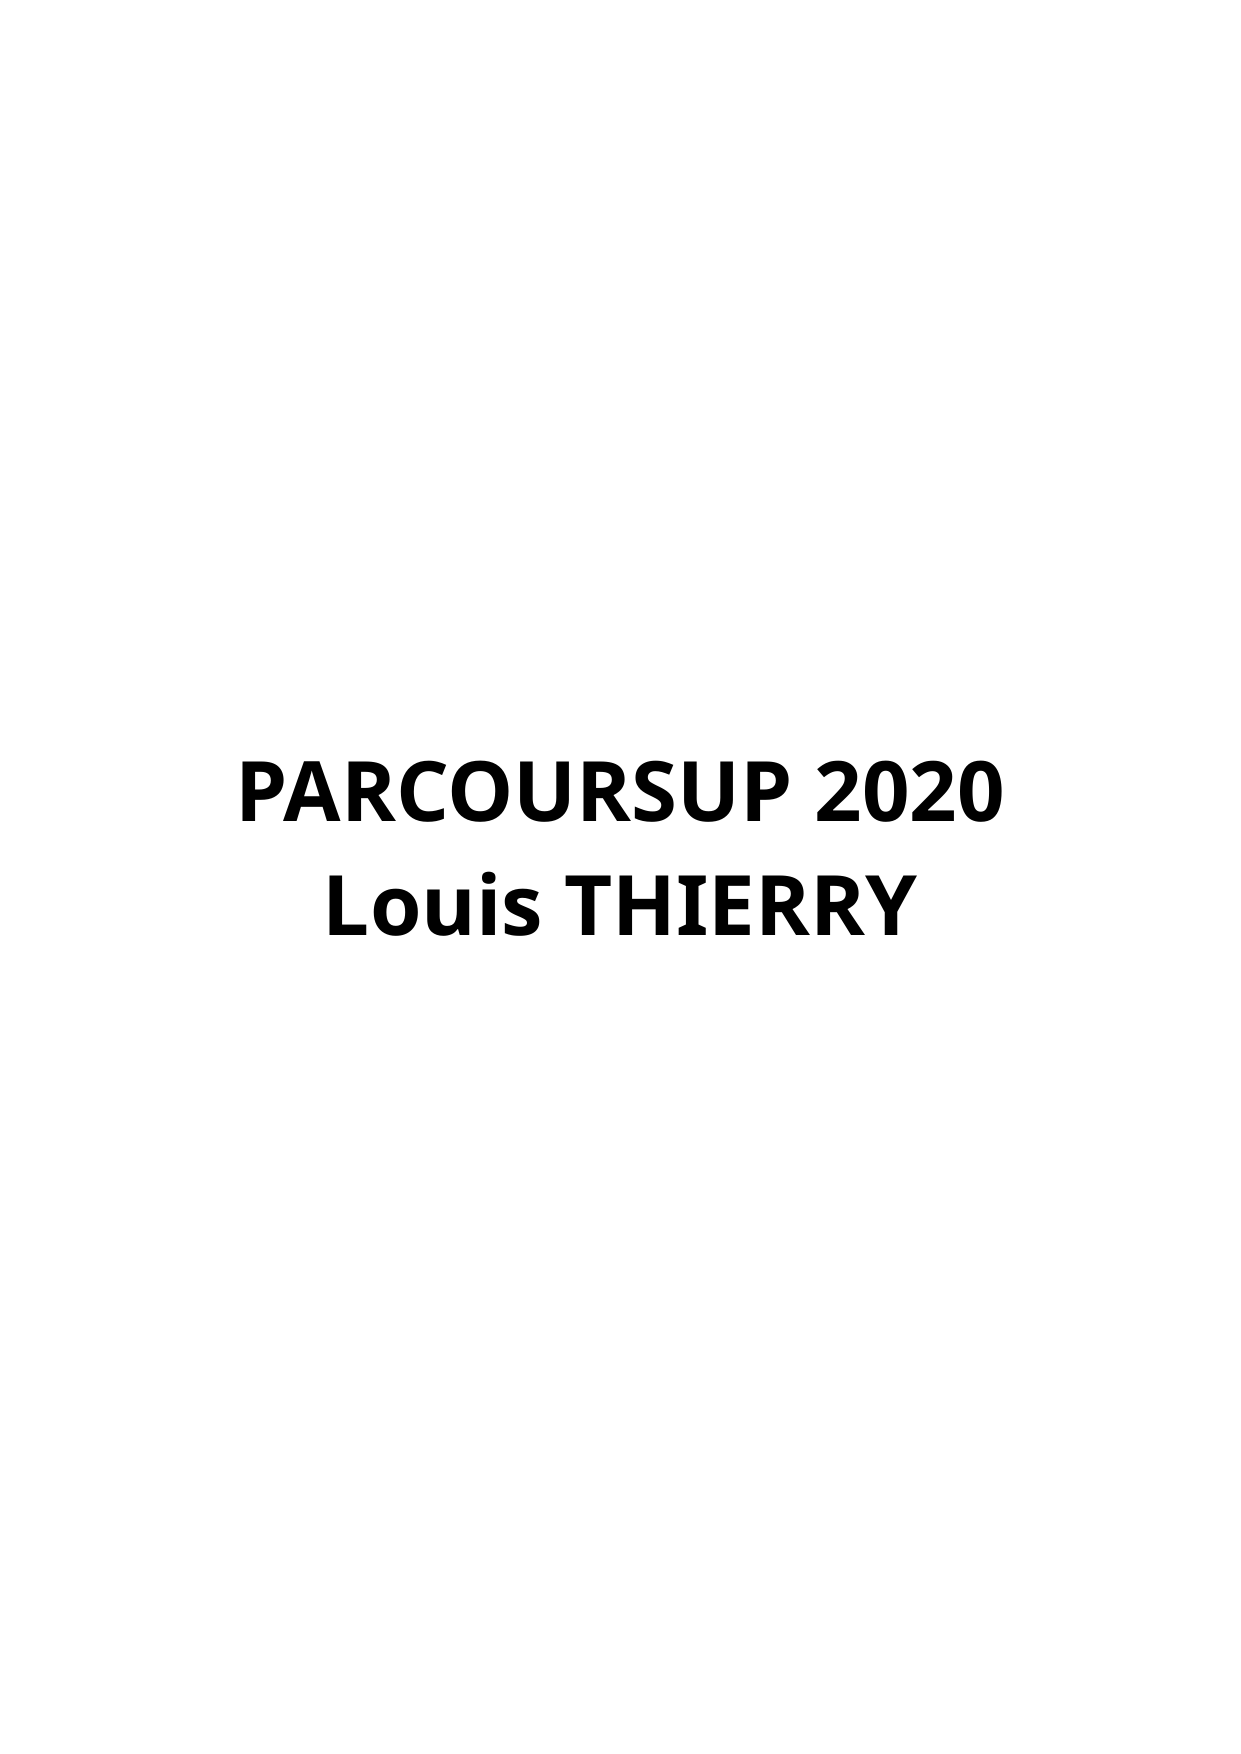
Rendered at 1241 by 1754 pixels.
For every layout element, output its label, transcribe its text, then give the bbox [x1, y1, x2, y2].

text PARCOURSUP 2020 [118, 733, 1122, 846]
text Louis THIERRY [118, 846, 1122, 960]
